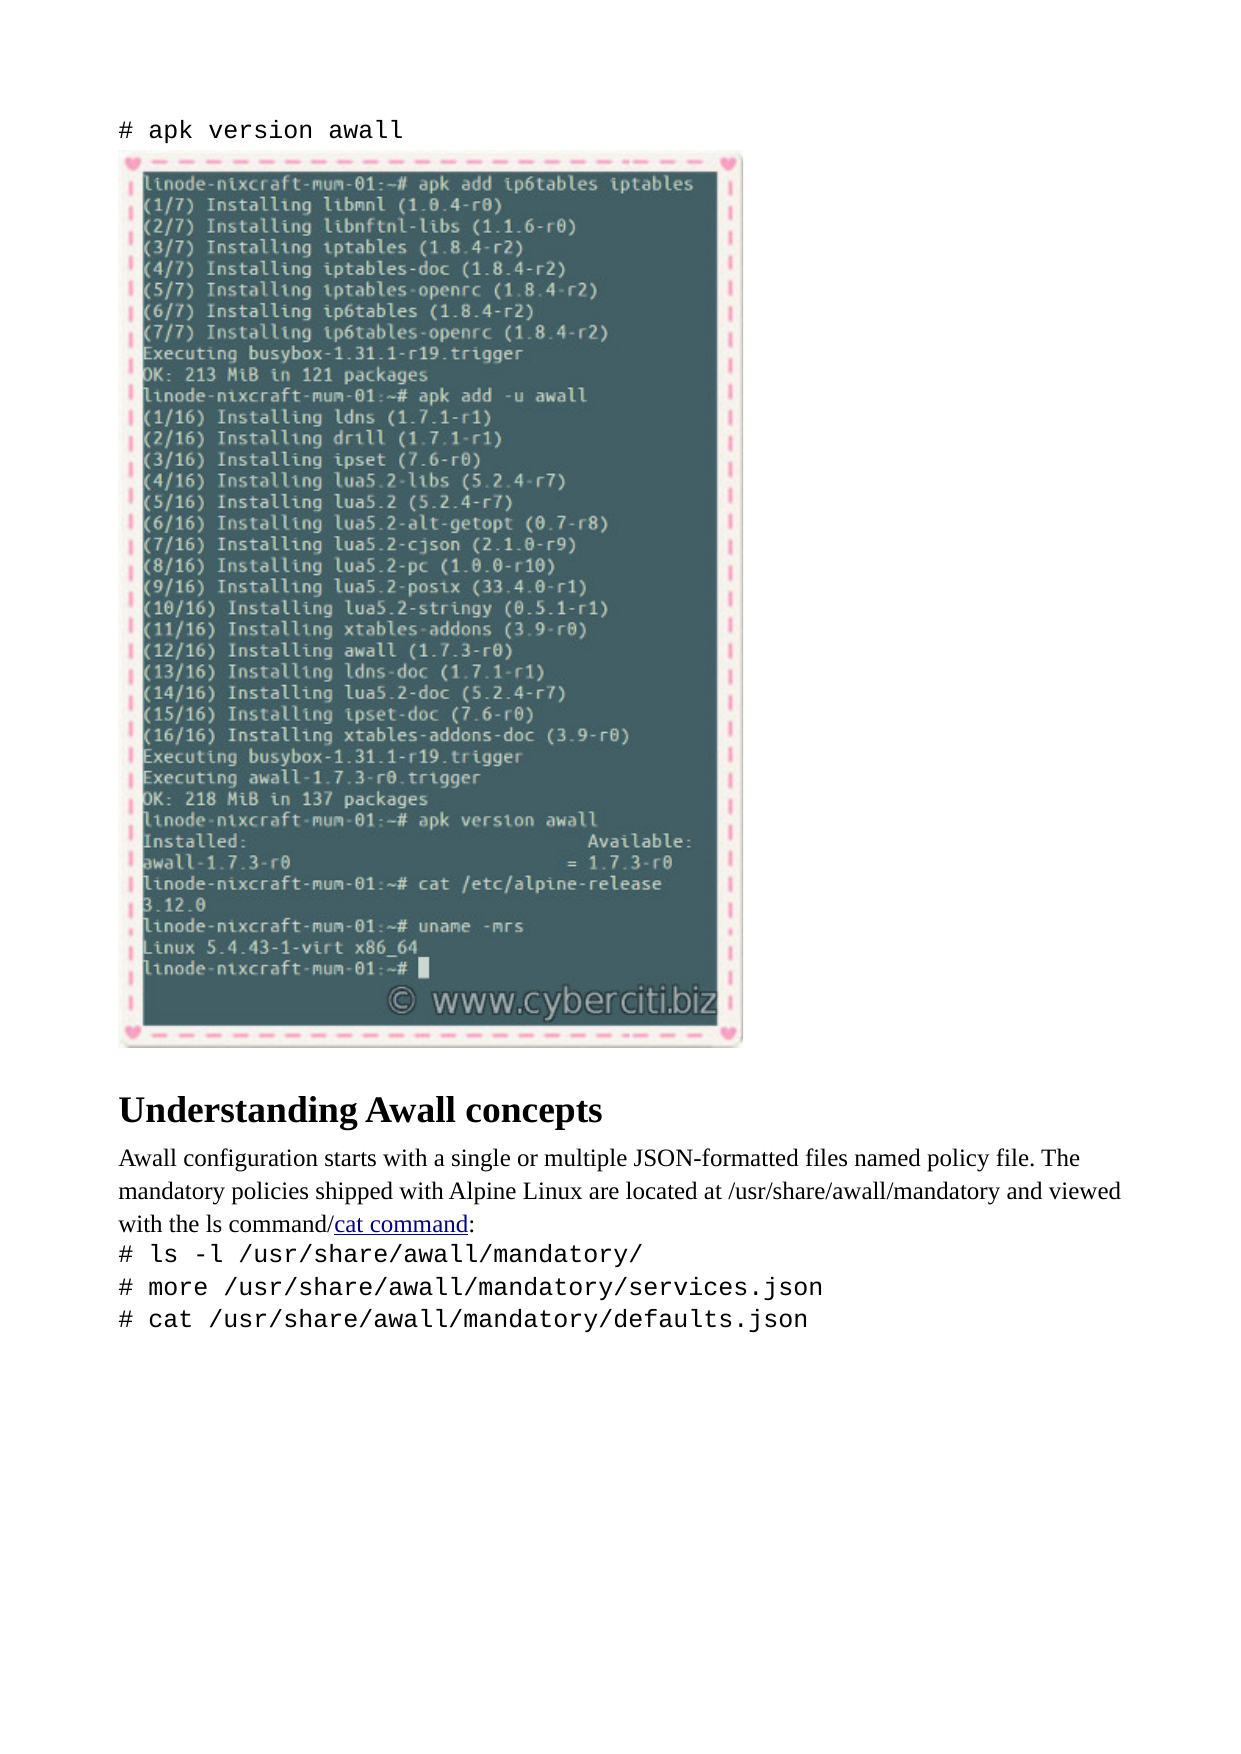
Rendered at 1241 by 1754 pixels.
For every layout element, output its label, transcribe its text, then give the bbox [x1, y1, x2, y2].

text # apk version awall [118, 118, 1122, 1048]
text Awall configuration starts with a single or multiple JSON-formatted files named policy file. The mandatory policies shipped with Alpine Linux are located at /usr/share/awall/mandatory and viewed with the ls command/cat command: # ls -l /usr/share/awall/mandatory/ # more /usr/share/awall/mandatory/services.json # cat /usr/share/awall/mandatory/defaults.json [118, 1143, 1122, 1335]
subtitle Understanding Awall concepts [118, 1087, 1122, 1130]
picture [118, 150, 744, 1048]
